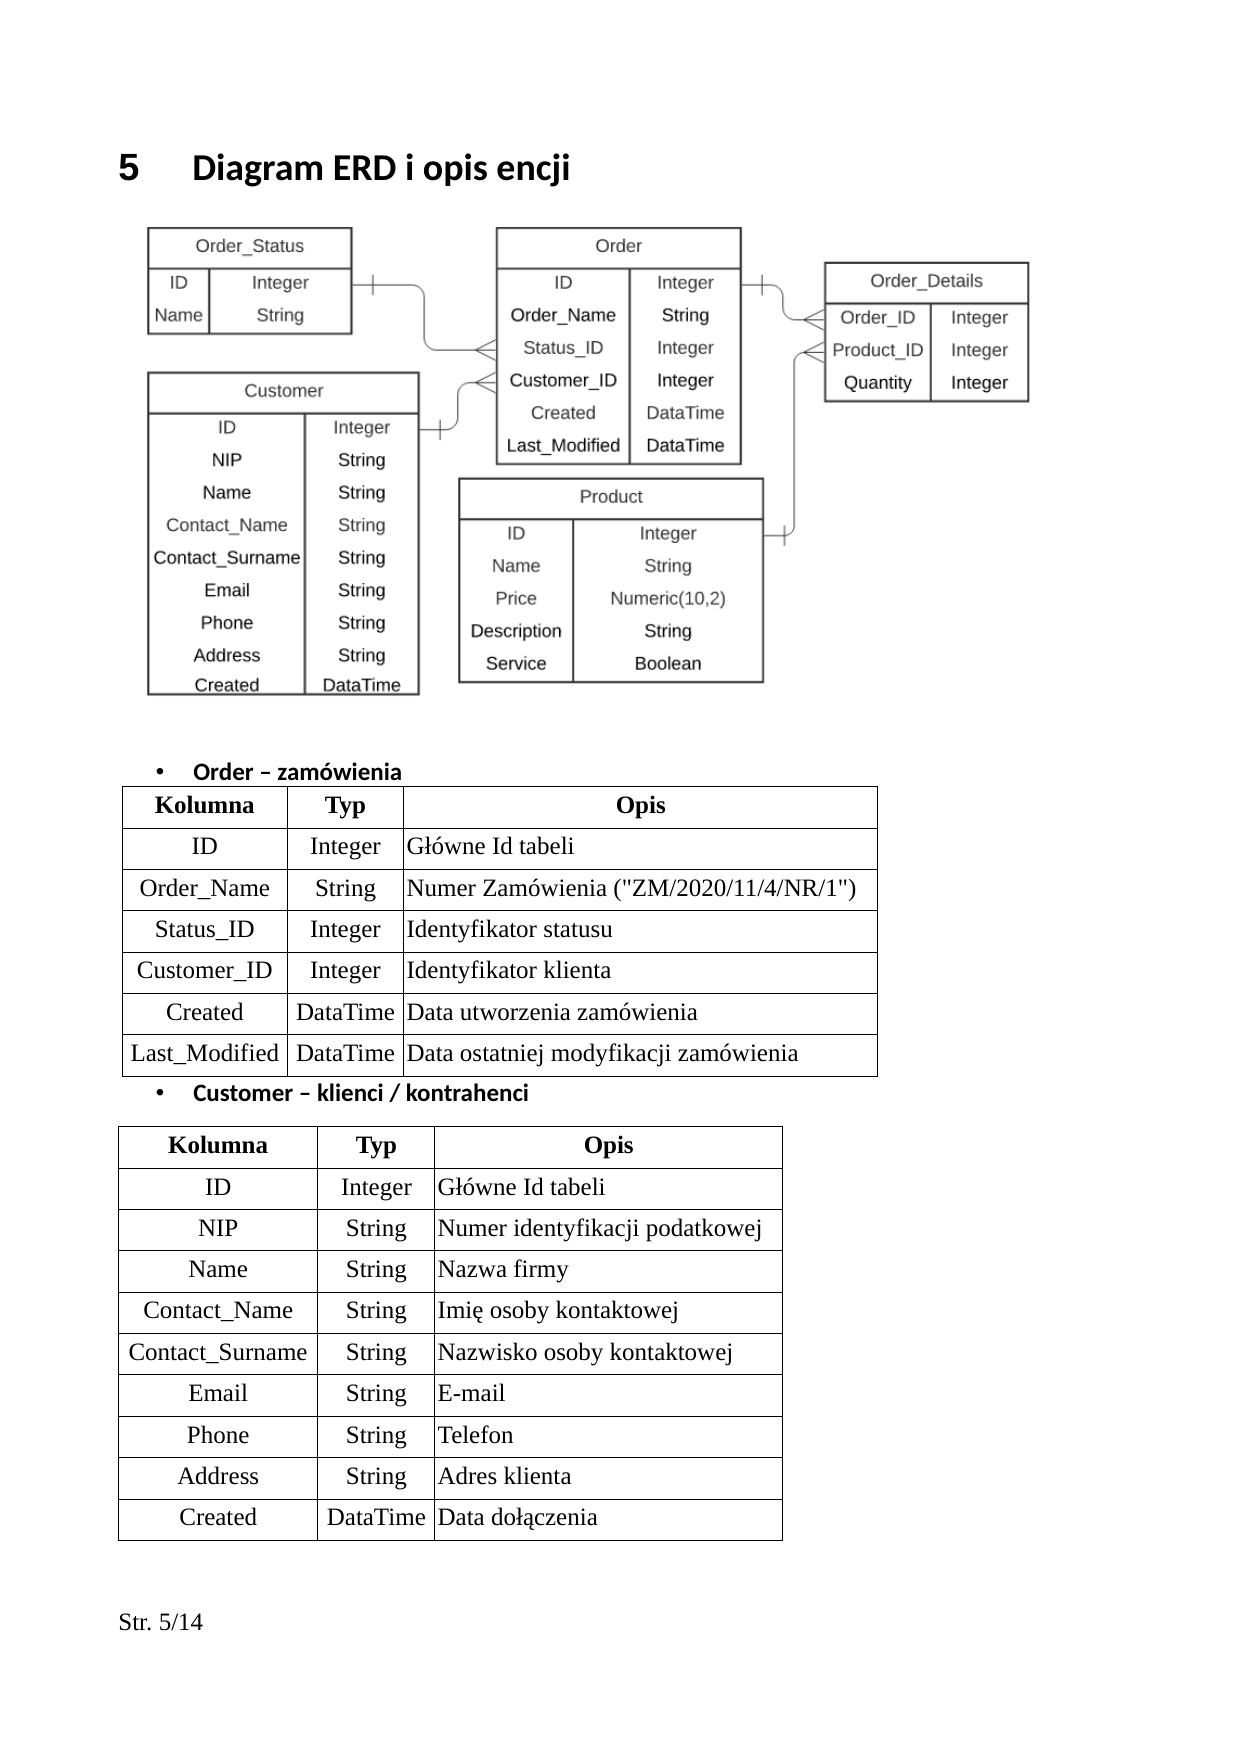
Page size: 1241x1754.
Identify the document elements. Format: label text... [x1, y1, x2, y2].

table_cell Adres klienta [435, 1458, 782, 1498]
table_cell Integer [318, 1169, 434, 1209]
table_cell String [318, 1417, 434, 1457]
table_cell Address [119, 1458, 317, 1498]
table_cell ID [119, 1169, 317, 1209]
table_cell String [318, 1375, 434, 1416]
table_cell Data utworzenia zamówienia [404, 994, 877, 1034]
table_cell Telefon [435, 1417, 782, 1457]
table_header Kolumna [119, 1127, 317, 1168]
table_header Opis [435, 1127, 782, 1168]
table_cell Integer [288, 829, 403, 869]
table_cell Numer Zamówienia ("ZM/2020/11/4/NR/1") [404, 870, 877, 910]
table_cell String [318, 1210, 434, 1250]
table_cell Imię osoby kontaktowej [435, 1293, 782, 1333]
table_cell Created [119, 1500, 317, 1540]
subtitle Diagram ERD i opis encji [118, 143, 1122, 189]
table_cell Phone [119, 1417, 317, 1457]
table_header Typ [288, 787, 403, 827]
table_cell Last_Modified [123, 1035, 287, 1076]
table_cell Główne Id tabeli [404, 829, 877, 869]
table_cell Identyfikator klienta [404, 953, 877, 993]
picture [118, 201, 1064, 721]
table_cell Email [119, 1375, 317, 1416]
table_cell DataTime [288, 1035, 403, 1076]
table_cell DataTime [318, 1500, 434, 1540]
table_cell String [288, 870, 403, 910]
table_cell ID [123, 829, 287, 869]
subtitle Customer – klienci / kontrahenci [156, 1077, 1122, 1107]
table_cell Identyfikator statusu [404, 911, 877, 952]
table_cell Customer_ID [123, 953, 287, 993]
table_cell Status_ID [123, 911, 287, 952]
table_cell Numer identyfikacji podatkowej [435, 1210, 782, 1250]
table_cell Created [123, 994, 287, 1034]
table_cell Contact_Name [119, 1293, 317, 1333]
table_header Typ [318, 1127, 434, 1168]
table_cell String [318, 1334, 434, 1374]
table_cell NIP [119, 1210, 317, 1250]
table_cell Główne Id tabeli [435, 1169, 782, 1209]
table_cell Nazwa firmy [435, 1251, 782, 1292]
table_cell Integer [288, 953, 403, 993]
table_cell String [318, 1458, 434, 1498]
table_cell String [318, 1251, 434, 1292]
table_cell Nazwisko osoby kontaktowej [435, 1334, 782, 1374]
table_cell Order_Name [123, 870, 287, 910]
table_header Opis [404, 787, 877, 827]
table_header Kolumna [123, 787, 287, 827]
table_cell E-mail [435, 1375, 782, 1416]
table_cell String [318, 1293, 434, 1333]
table_cell Integer [288, 911, 403, 952]
table_cell Data dołączenia [435, 1500, 782, 1540]
table_cell Name [119, 1251, 317, 1292]
table_cell Data ostatniej modyfikacji zamówienia [404, 1035, 877, 1076]
subtitle Order – zamówienia [156, 756, 1122, 786]
table_cell Contact_Surname [119, 1334, 317, 1374]
table_cell DataTime [288, 994, 403, 1034]
